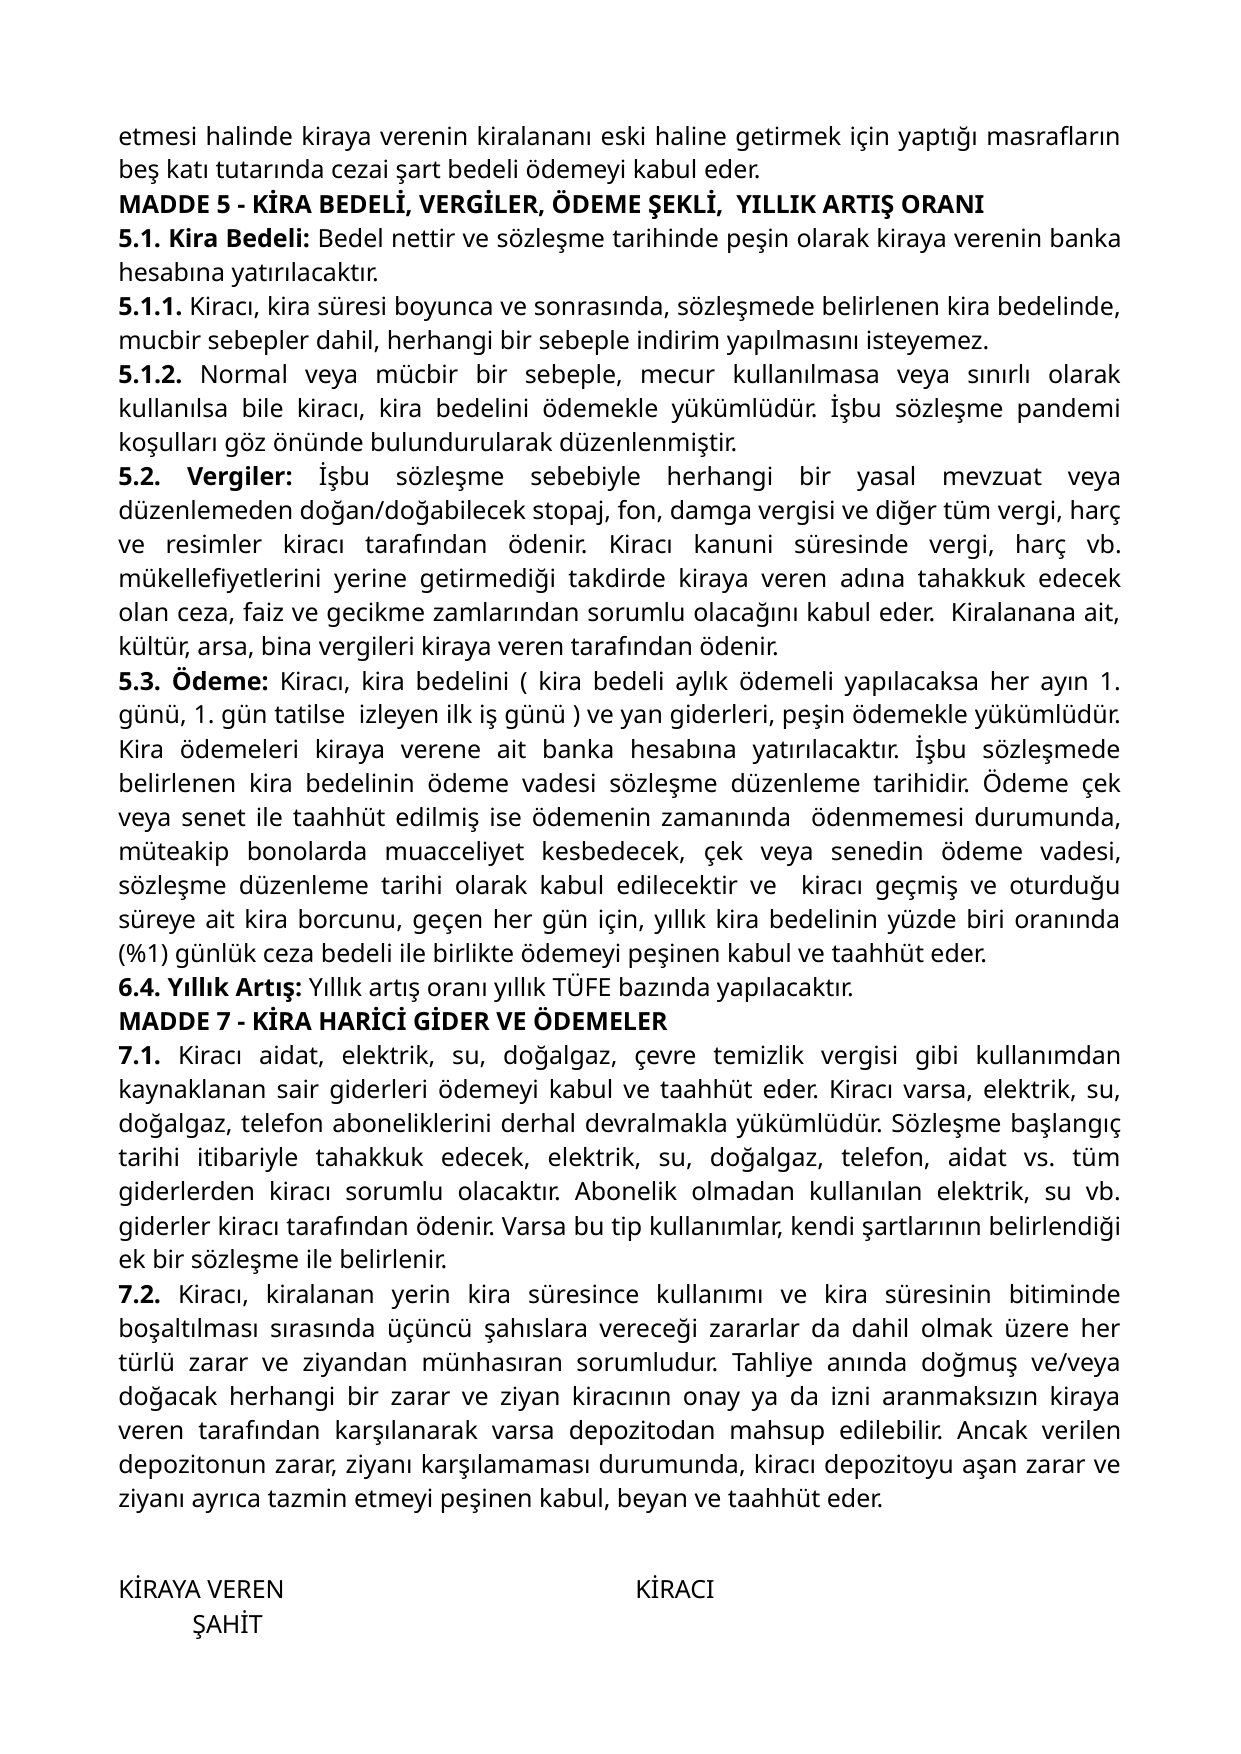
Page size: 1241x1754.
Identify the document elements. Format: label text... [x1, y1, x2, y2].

text 5.3. Ödeme: Kiracı, kira bedelini ( kira bedeli aylık ödemeli yapılacaksa her ayın 1. günü, 1. gün tatilse izleyen ilk iş günü ) ve yan giderleri, peşin ödemekle yükümlüdür. Kira ödemeleri kiraya verene ait banka hesabına yatırılacaktır. İşbu sözleşmede belirlenen kira bedelinin ödeme vadesi sözleşme düzenleme tarihidir. Ödeme çek veya senet ile taahhüt edilmiş ise ödemenin zamanında ödenmemesi durumunda, müteakip bonolarda muacceliyet kesbedecek, çek veya senedin ödeme vadesi, sözleşme düzenleme tarihi olarak kabul edilecektir ve kiracı geçmiş ve oturduğu süreye ait kira borcunu, geçen her gün için, yıllık kira bedelinin yüzde biri oranında (%1) günlük ceza bedeli ile birlikte ödemeyi peşinen kabul ve taahhüt eder. [118, 663, 1122, 970]
text etmesi halinde kiraya verenin kiralananı eski haline getirmek için yaptığı masrafların beş katı tutarında cezai şart bedeli ödemeyi kabul eder. [118, 118, 1122, 186]
text 5.2. Vergiler: İşbu sözleşme sebebiyle herhangi bir yasal mevzuat veya düzenlemeden doğan/doğabilecek stopaj, fon, damga vergisi ve diğer tüm vergi, harç ve resimler kiracı tarafından ödenir. Kiracı kanuni süresinde vergi, harç vb. mükellefiyetlerini yerine getirmediği takdirde kiraya veren adına tahakkuk edecek olan ceza, faiz ve gecikme zamlarından sorumlu olacağını kabul eder. Kiralanana ait, kültür, arsa, bina vergileri kiraya veren tarafından ödenir. [118, 459, 1122, 663]
text 5.1. Kira Bedeli: Bedel nettir ve sözleşme tarihinde peşin olarak kiraya verenin banka hesabına yatırılacaktır. [118, 220, 1122, 288]
text 5.1.2. Normal veya mücbir bir sebeple, mecur kullanılmasa veya sınırlı olarak kullanılsa bile kiracı, kira bedelini ödemekle yükümlüdür. İşbu sözleşme pandemi koşulları göz önünde bulundurularak düzenlenmiştir. [118, 357, 1122, 459]
text MADDE 7 - KİRA HARİCİ GİDER VE ÖDEMELER [118, 1004, 1122, 1038]
text 6.4. Yıllık Artış: Yıllık artış oranı yıllık TÜFE bazında yapılacaktır. [118, 970, 1122, 1004]
text 7.1. Kiracı aidat, elektrik, su, doğalgaz, çevre temizlik vergisi gibi kullanımdan kaynaklanan sair giderleri ödemeyi kabul ve taahhüt eder. Kiracı varsa, elektrik, su, doğalgaz, telefon aboneliklerini derhal devralmakla yükümlüdür. Sözleşme başlangıç tarihi itibariyle tahakkuk edecek, elektrik, su, doğalgaz, telefon, aidat vs. tüm giderlerden kiracı sorumlu olacaktır. Abonelik olmadan kullanılan elektrik, su vb. giderler kiracı tarafından ödenir. Varsa bu tip kullanımlar, kendi şartlarının belirlendiği ek bir sözleşme ile belirlenir. [118, 1038, 1122, 1276]
text MADDE 5 - KİRA BEDELİ, VERGİLER, ÖDEME ŞEKLİ, YILLIK ARTIŞ ORANI [118, 186, 1122, 220]
list KİRAYA VEREN KİRACI ŞAHİT [118, 1572, 1122, 1640]
text 7.2. Kiracı, kiralanan yerin kira süresince kullanımı ve kira süresinin bitiminde boşaltılması sırasında üçüncü şahıslara vereceği zararlar da dahil olmak üzere her türlü zarar ve ziyandan münhasıran sorumludur. Tahliye anında doğmuş ve/veya doğacak herhangi bir zarar ve ziyan kiracının onay ya da izni aranmaksızın kiraya veren tarafından karşılanarak varsa depozitodan mahsup edilebilir. Ancak verilen depozitonun zarar, ziyanı karşılamaması durumunda, kiracı depozitoyu aşan zarar ve ziyanı ayrıca tazmin etmeyi peşinen kabul, beyan ve taahhüt eder. [118, 1276, 1122, 1515]
text 5.1.1. Kiracı, kira süresi boyunca ve sonrasında, sözleşmede belirlenen kira bedelinde, mucbir sebepler dahil, herhangi bir sebeple indirim yapılmasını isteyemez. [118, 288, 1122, 357]
